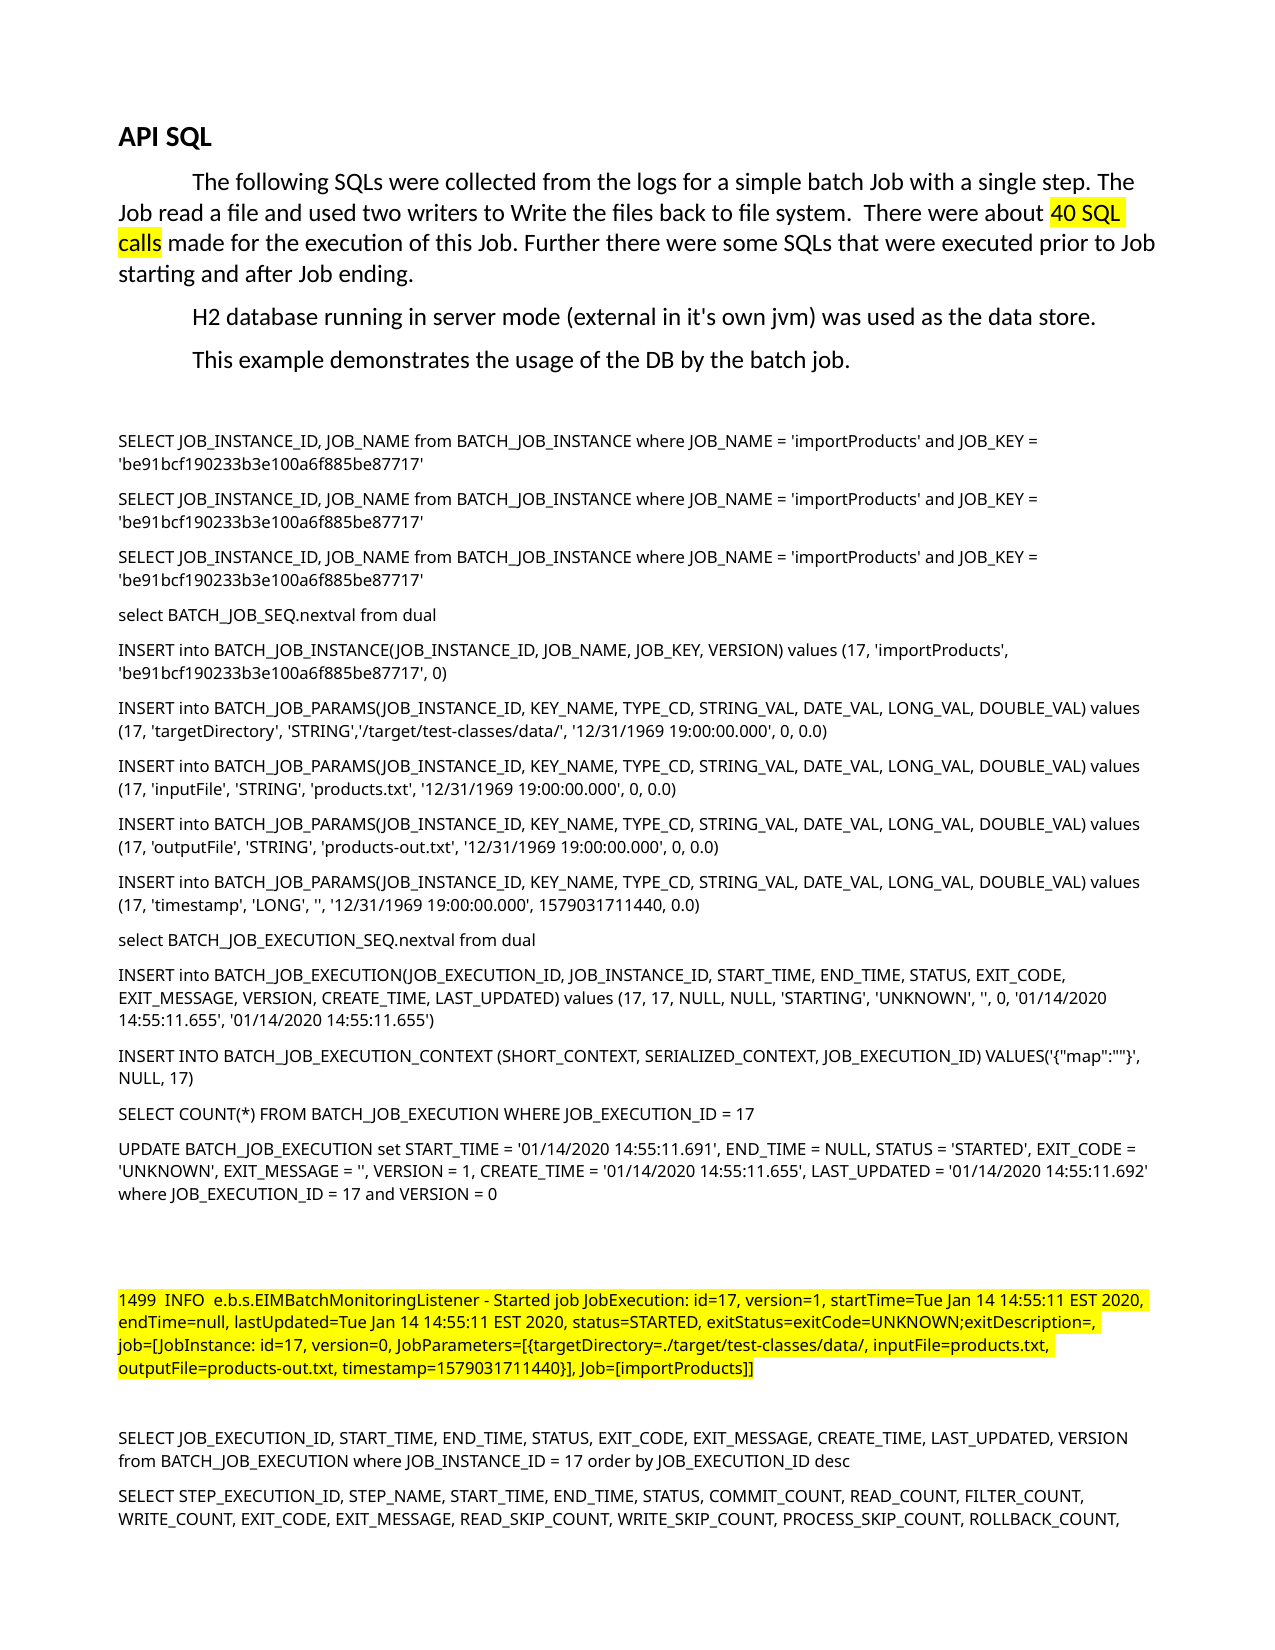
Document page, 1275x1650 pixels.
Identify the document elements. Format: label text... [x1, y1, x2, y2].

text UPDATE BATCH_JOB_EXECUTION set START_TIME = '01/14/2020 14:55:11.691', END_TIME = NULL, STATUS = 'STARTED', EXIT_CODE = 'UNKNOWN', EXIT_MESSAGE = '', VERSION = 1, CREATE_TIME = '01/14/2020 14:55:11.655', LAST_UPDATED = '01/14/2020 14:55:11.692' where JOB_EXECUTION_ID = 17 and VERSION = 0 [118, 1137, 1157, 1206]
text INSERT into BATCH_JOB_INSTANCE(JOB_INSTANCE_ID, JOB_NAME, JOB_KEY, VERSION) values (17, 'importProducts', 'be91bcf190233b3e100a6f885be87717', 0) [118, 639, 1157, 684]
text SELECT JOB_EXECUTION_ID, START_TIME, END_TIME, STATUS, EXIT_CODE, EXIT_MESSAGE, CREATE_TIME, LAST_UPDATED, VERSION from BATCH_JOB_EXECUTION where JOB_INSTANCE_ID = 17 order by JOB_EXECUTION_ID desc [118, 1427, 1157, 1472]
text INSERT into BATCH_JOB_PARAMS(JOB_INSTANCE_ID, KEY_NAME, TYPE_CD, STRING_VAL, DATE_VAL, LONG_VAL, DOUBLE_VAL) values (17, 'inputFile', 'STRING', 'products.txt', '12/31/1969 19:00:00.000', 0, 0.0) [118, 755, 1157, 800]
text INSERT into BATCH_JOB_EXECUTION(JOB_EXECUTION_ID, JOB_INSTANCE_ID, START_TIME, END_TIME, STATUS, EXIT_CODE, EXIT_MESSAGE, VERSION, CREATE_TIME, LAST_UPDATED) values (17, 17, NULL, NULL, 'STARTING', 'UNKNOWN', '', 0, '01/14/2020 14:55:11.655', '01/14/2020 14:55:11.655') [118, 964, 1157, 1032]
text SELECT JOB_INSTANCE_ID, JOB_NAME from BATCH_JOB_INSTANCE where JOB_NAME = 'importProducts' and JOB_KEY = 'be91bcf190233b3e100a6f885be87717' [118, 546, 1157, 591]
text INSERT into BATCH_JOB_PARAMS(JOB_INSTANCE_ID, KEY_NAME, TYPE_CD, STRING_VAL, DATE_VAL, LONG_VAL, DOUBLE_VAL) values (17, 'timestamp', 'LONG', '', '12/31/1969 19:00:00.000', 1579031711440, 0.0) [118, 871, 1157, 916]
text The following SQLs were collected from the logs for a simple batch Job with a single step. The Job read a file and used two writers to Write the files back to file system. There were about 40 SQL calls made for the execution of this Job. Further there were some SQLs that were executed prior to Job starting and after Job ending. [118, 166, 1157, 288]
text INSERT INTO BATCH_JOB_EXECUTION_CONTEXT (SHORT_CONTEXT, SERIALIZED_CONTEXT, JOB_EXECUTION_ID) VALUES('{"map":""}', NULL, 17) [118, 1044, 1157, 1090]
text H2 database running in server mode (external in it's own jvm) was used as the data store. [118, 301, 1157, 331]
text SELECT COUNT(*) FROM BATCH_JOB_EXECUTION WHERE JOB_EXECUTION_ID = 17 [118, 1102, 1157, 1125]
text INSERT into BATCH_JOB_PARAMS(JOB_INSTANCE_ID, KEY_NAME, TYPE_CD, STRING_VAL, DATE_VAL, LONG_VAL, DOUBLE_VAL) values (17, 'targetDirectory', 'STRING','/target/test-classes/data/', '12/31/1969 19:00:00.000', 0, 0.0) [118, 697, 1157, 742]
text INSERT into BATCH_JOB_PARAMS(JOB_INSTANCE_ID, KEY_NAME, TYPE_CD, STRING_VAL, DATE_VAL, LONG_VAL, DOUBLE_VAL) values (17, 'outputFile', 'STRING', 'products-out.txt', '12/31/1969 19:00:00.000', 0, 0.0) [118, 813, 1157, 858]
text SELECT JOB_INSTANCE_ID, JOB_NAME from BATCH_JOB_INSTANCE where JOB_NAME = 'importProducts' and JOB_KEY = 'be91bcf190233b3e100a6f885be87717' [118, 430, 1157, 475]
text 1499 INFO e.b.s.EIMBatchMonitoringListener - Started job JobExecution: id=17, version=1, startTime=Tue Jan 14 14:55:11 EST 2020, endTime=null, lastUpdated=Tue Jan 14 14:55:11 EST 2020, status=STARTED, exitStatus=exitCode=UNKNOWN;exitDescription=, job=[JobInstance: id=17, version=0, JobParameters=[{targetDirectory=./target/test-classes/data/, inputFile=products.txt, outputFile=products-out.txt, timestamp=1579031711440}], Job=[importProducts]] [118, 1288, 1157, 1379]
text select BATCH_JOB_SEQ.nextval from dual [118, 604, 1157, 626]
text SELECT JOB_INSTANCE_ID, JOB_NAME from BATCH_JOB_INSTANCE where JOB_NAME = 'importProducts' and JOB_KEY = 'be91bcf190233b3e100a6f885be87717' [118, 488, 1157, 533]
text select BATCH_JOB_EXECUTION_SEQ.nextval from dual [118, 928, 1157, 951]
text This example demonstrates the usage of the DB by the batch job. [118, 344, 1157, 374]
text SELECT STEP_EXECUTION_ID, STEP_NAME, START_TIME, END_TIME, STATUS, COMMIT_COUNT, READ_COUNT, FILTER_COUNT, WRITE_COUNT, EXIT_CODE, EXIT_MESSAGE, READ_SKIP_COUNT, WRITE_SKIP_COUNT, PROCESS_SKIP_COUNT, ROLLBACK_COUNT, [118, 1485, 1157, 1530]
subtitle API SQL [118, 118, 1157, 154]
